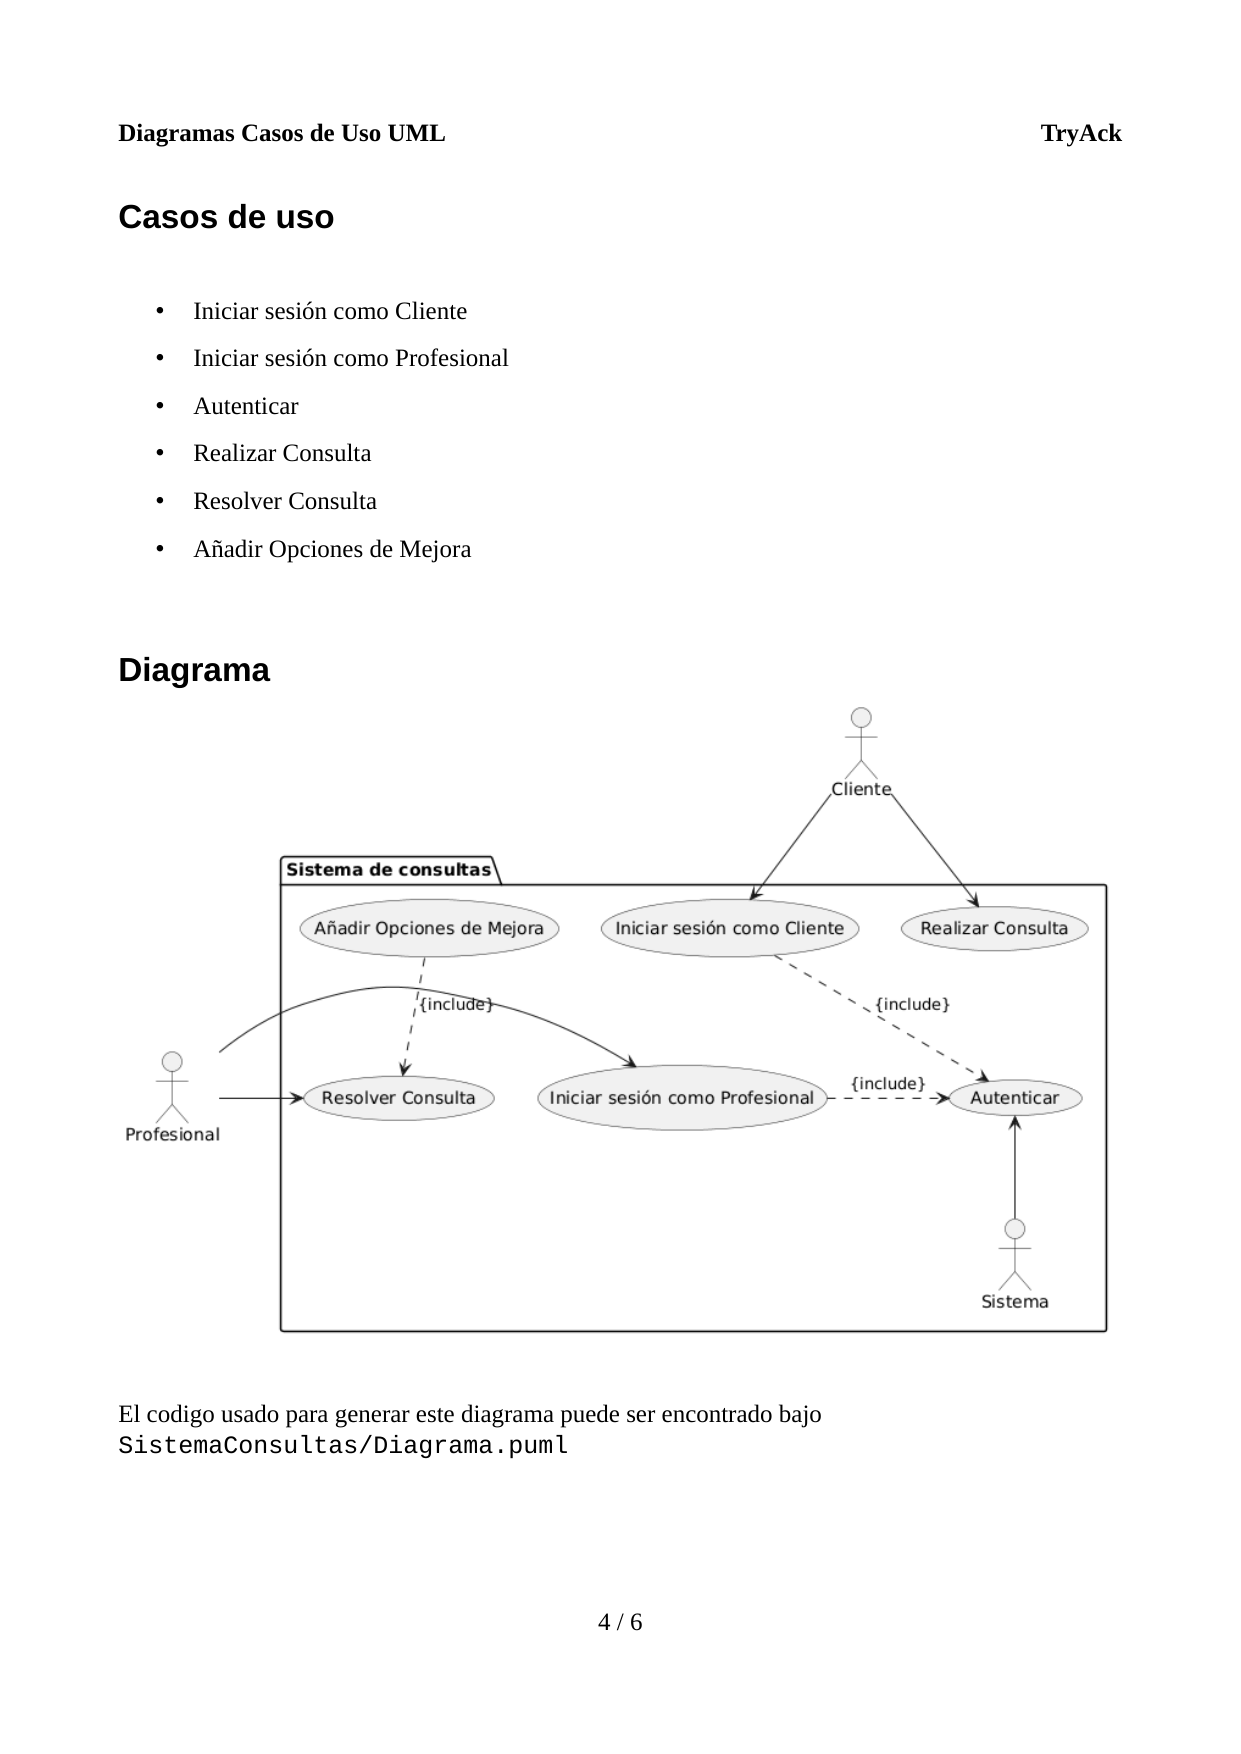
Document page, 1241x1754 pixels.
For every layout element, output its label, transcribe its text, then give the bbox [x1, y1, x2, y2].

list Realizar Consulta [156, 438, 1122, 467]
list Añadir Opciones de Mejora [156, 534, 1122, 562]
list Iniciar sesión como Cliente [156, 296, 1122, 324]
subtitle Casos de uso [118, 197, 1122, 236]
text El codigo usado para generar este diagrama puede ser encontrado bajo SistemaConsultas/Diagrama.puml [118, 1399, 1122, 1461]
subtitle Diagrama [118, 650, 1122, 688]
list Autenticar [156, 391, 1122, 420]
list Resolver Consulta [156, 486, 1122, 515]
list Iniciar sesión como Profesional [156, 343, 1122, 372]
picture [118, 700, 1123, 1348]
